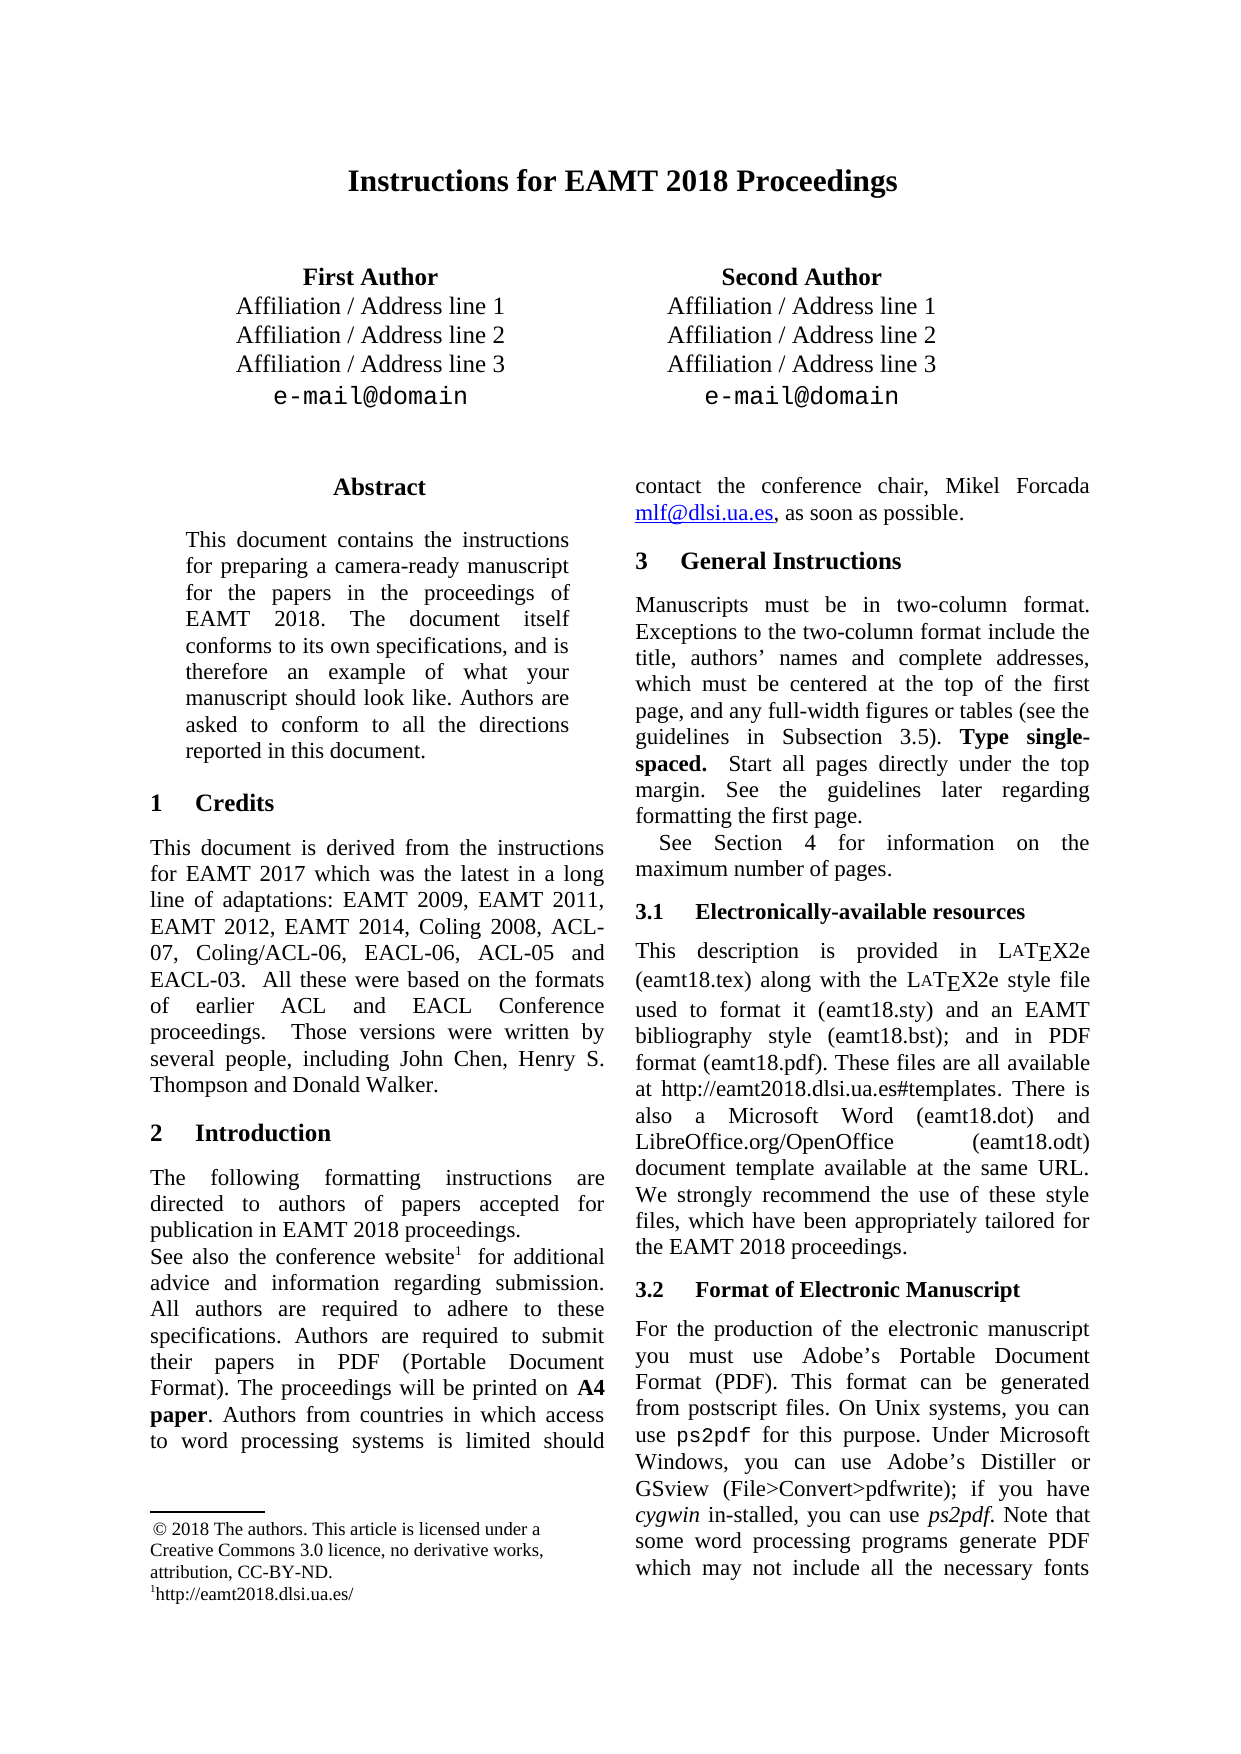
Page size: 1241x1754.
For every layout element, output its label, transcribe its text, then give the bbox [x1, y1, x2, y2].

text http://eamt2018.dlsi.ua.es/ [150, 1582, 605, 1604]
text This document is derived from the instructions for EAMT 2017 which was the latest in a long line of adaptations: EAMT 2009, EAMT 2011, EAMT 2012, EAMT 2014, Coling 2008, ACL-07, Coling/ACL-06, EACL-06, ACL-05 and EACL-03. All these were based on the formats of earlier ACL and EACL Conference proceedings. Those versions were written by several people, including John Chen, Henry S. Thompson and Donald Walker. [150, 834, 605, 1097]
text This description is provided in LATEX2e (eamt18.tex) along with the LATEX2e style file used to format it (eamt18.sty) and an EAMT bibliography style (eamt18.bst); and in PDF format (eamt18.pdf). These files are all available at http://eamt2018.dlsi.ua.es#templates. There is also a Microsoft Word (eamt18.dot) and LibreOffice.org/OpenOffice (eamt18.odt) document template available at the same URL. We strongly recommend the use of these style files, which have been appropriately tailored for the EAMT 2018 proceedings. [635, 937, 1090, 1260]
list Format of Electronic Manuscript [635, 1276, 1090, 1303]
text contact the conference chair, Mikel Forcada mlf@dlsi.ua.es, as soon as possible. [635, 472, 1090, 525]
table_cell First Author Affiliation / Address line 1 Affiliation / Address line 2 Affiliation / Address line 3 e-mail@domain [150, 263, 591, 472]
table_cell [1013, 263, 1095, 472]
text For the production of the electronic manuscript you must use Adobe’s Portable Document Format (PDF). This format can be generated from postscript files. On Unix systems, you can use ps2pdf for this purpose. Under Microsoft Windows, you can use Adobe’s Distiller or GSview (File>Convert>pdfwrite); if you have cygwin in-stalled, you can use ps2pdf. Note that some word processing programs generate PDF which may not include all the necessary fonts [635, 1315, 1090, 1580]
table_header Instructions for EAMT 2018 Proceedings [150, 150, 1095, 262]
text See also the conference website for additional advice and information regarding submission. All authors are required to adhere to these specifications. Authors are required to submit their papers in PDF (Portable Document Format). The proceedings will be printed on A4 paper. Authors from countries in which access to word processing systems is limited should [150, 1243, 605, 1453]
table_cell Second Author Affiliation / Address line 1 Affiliation / Address line 2 Affiliation / Address line 3 e-mail@domain [591, 263, 1012, 472]
list General Instructions [635, 546, 1090, 575]
list Electronically-available resources [635, 898, 1090, 924]
text © 2018 The authors. This article is licensed under a Creative Commons 3.0 licence, no derivative works, attribution, CC-BY-ND. [150, 1518, 605, 1582]
text See Section 4 for information on the maximum number of pages. [635, 829, 1090, 881]
list Credits [150, 788, 605, 817]
text Manuscripts must be in two-column format. Exceptions to the two-column format include the title, authors’ names and complete addresses, which must be centered at the top of the first page, and any full-width figures or tables (see the guidelines in Subsection 3.5). Type single-spaced. Start all pages directly under the top margin. See the guidelines later regarding formatting the first page. [635, 591, 1090, 829]
text The following formatting instructions are directed to authors of papers accepted for publication in EAMT 2018 proceedings. [150, 1164, 605, 1243]
list Introduction [150, 1118, 605, 1147]
text This document contains the instructions for preparing a camera-ready manuscript for the papers in the proceedings of EAMT 2018. The document itself conforms to its own specifications, and is therefore an example of what your manuscript should look like. Authors are asked to conform to all the directions reported in this document. [185, 526, 570, 763]
subtitle Abstract [150, 472, 605, 501]
